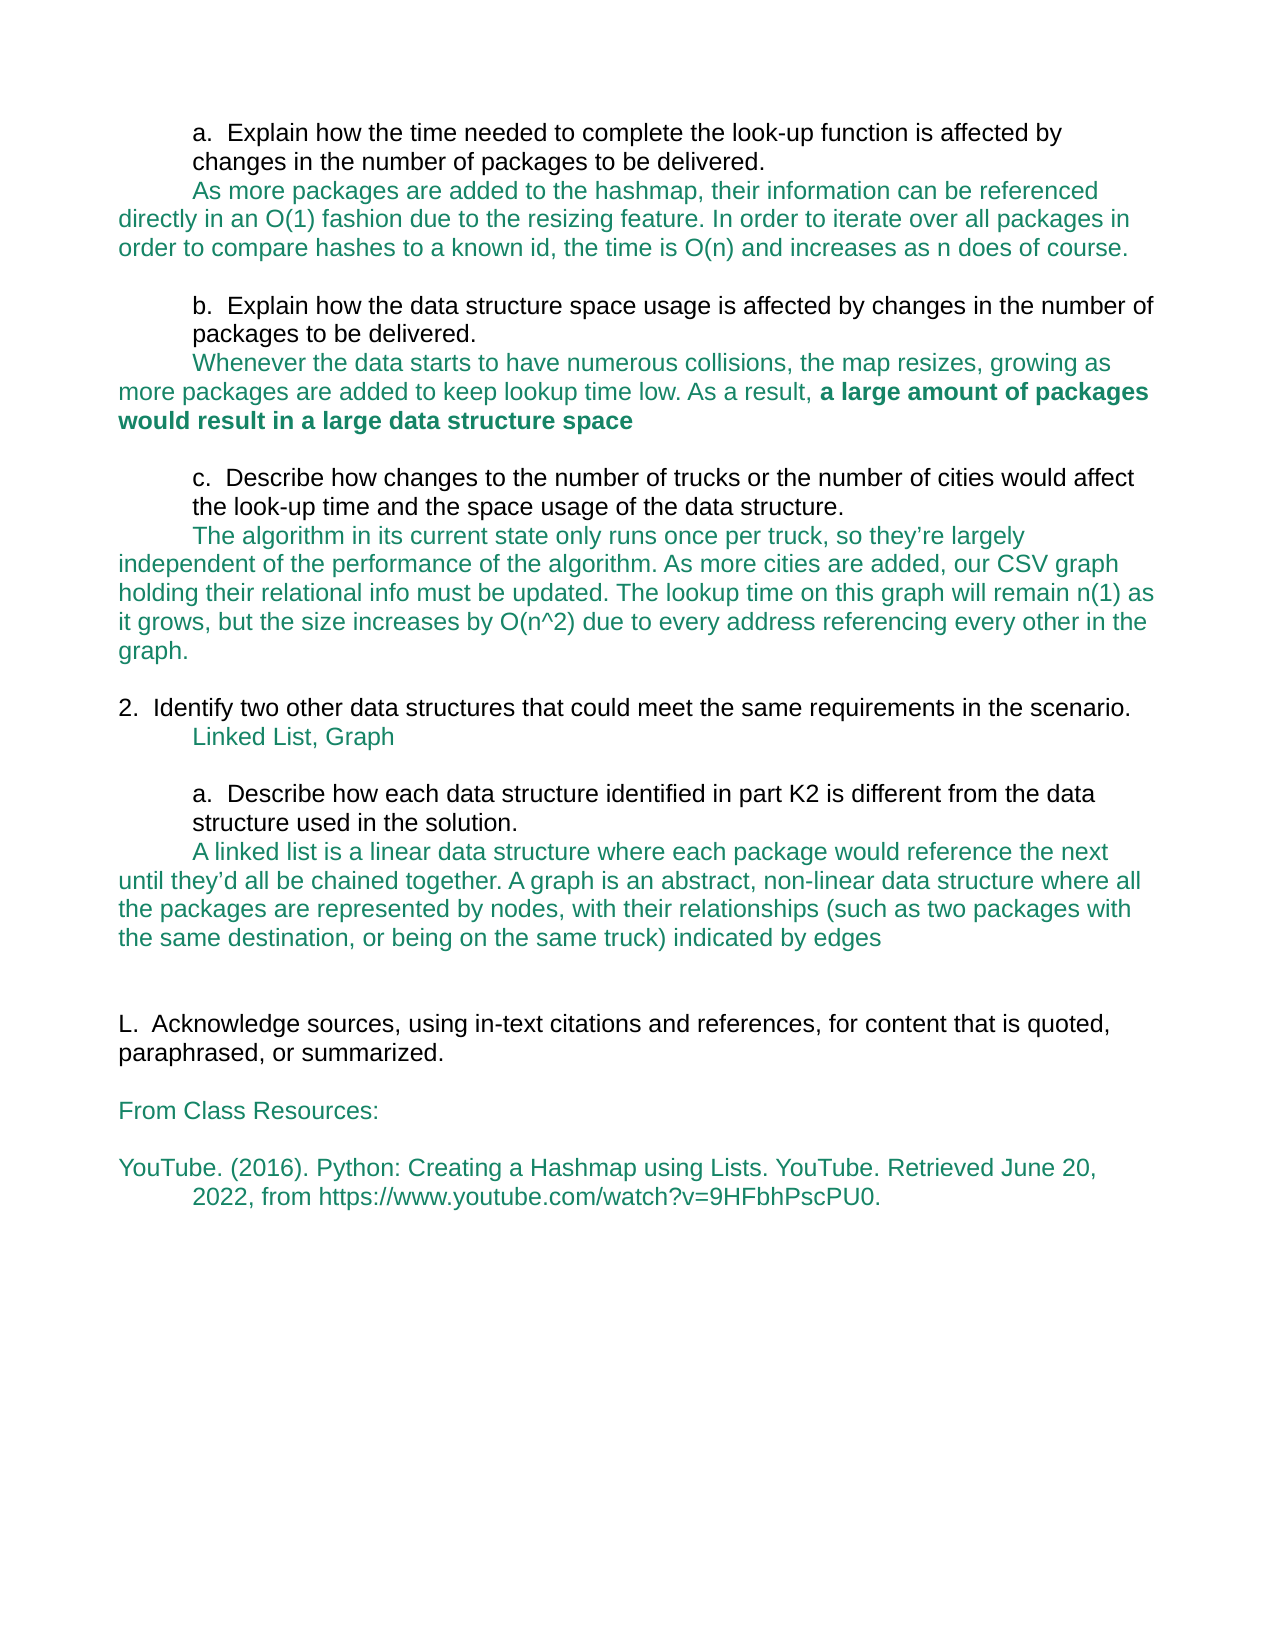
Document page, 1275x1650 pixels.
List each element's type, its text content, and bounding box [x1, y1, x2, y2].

text a. Explain how the time needed to complete the look-up function is affected by changes in the number of packages to be delivered. [118, 118, 1157, 176]
text The algorithm in its current state only runs once per truck, so they’re largely independent of the performance of the algorithm. As more cities are added, our CSV graph holding their relational info must be updated. The lookup time on this graph will remain n(1) as it grows, but the size increases by O(n^2) due to every address referencing every other in the graph. [118, 521, 1157, 664]
text L. Acknowledge sources, using in-text citations and references, for content that is quoted, paraphrased, or summarized. [118, 1009, 1157, 1067]
text Whenever the data starts to have numerous collisions, the map resizes, growing as more packages are added to keep lookup time low. As a result, a large amount of packages would result in a large data structure space [118, 348, 1157, 434]
text b. Explain how the data structure space usage is affected by changes in the number of packages to be delivered. [118, 291, 1157, 348]
text Linked List, Graph [118, 722, 1157, 751]
text A linked list is a linear data structure where each package would reference the next until they’d all be chained together. A graph is an abstract, non-linear data structure where all the packages are represented by nodes, with their relationships (such as two packages with the same destination, or being on the same truck) indicated by edges [118, 837, 1157, 952]
text c. Describe how changes to the number of trucks or the number of cities would affect the look-up time and the space usage of the data structure. [118, 463, 1157, 521]
text a. Describe how each data structure identified in part K2 is different from the data structure used in the solution. [118, 779, 1157, 837]
text From Class Resources: [118, 1096, 1157, 1124]
text YouTube. (2016). Python: Creating a Hashmap using Lists. YouTube. Retrieved June 20, 2022, from https://www.youtube.com/watch?v=9HFbhPscPU0. [118, 1153, 1157, 1211]
text As more packages are added to the hashmap, their information can be referenced directly in an O(1) fashion due to the resizing feature. In order to iterate over all packages in order to compare hashes to a known id, the time is O(n) and increases as n does of course. [118, 176, 1157, 262]
text 2. Identify two other data structures that could meet the same requirements in the scenario. [118, 693, 1157, 722]
